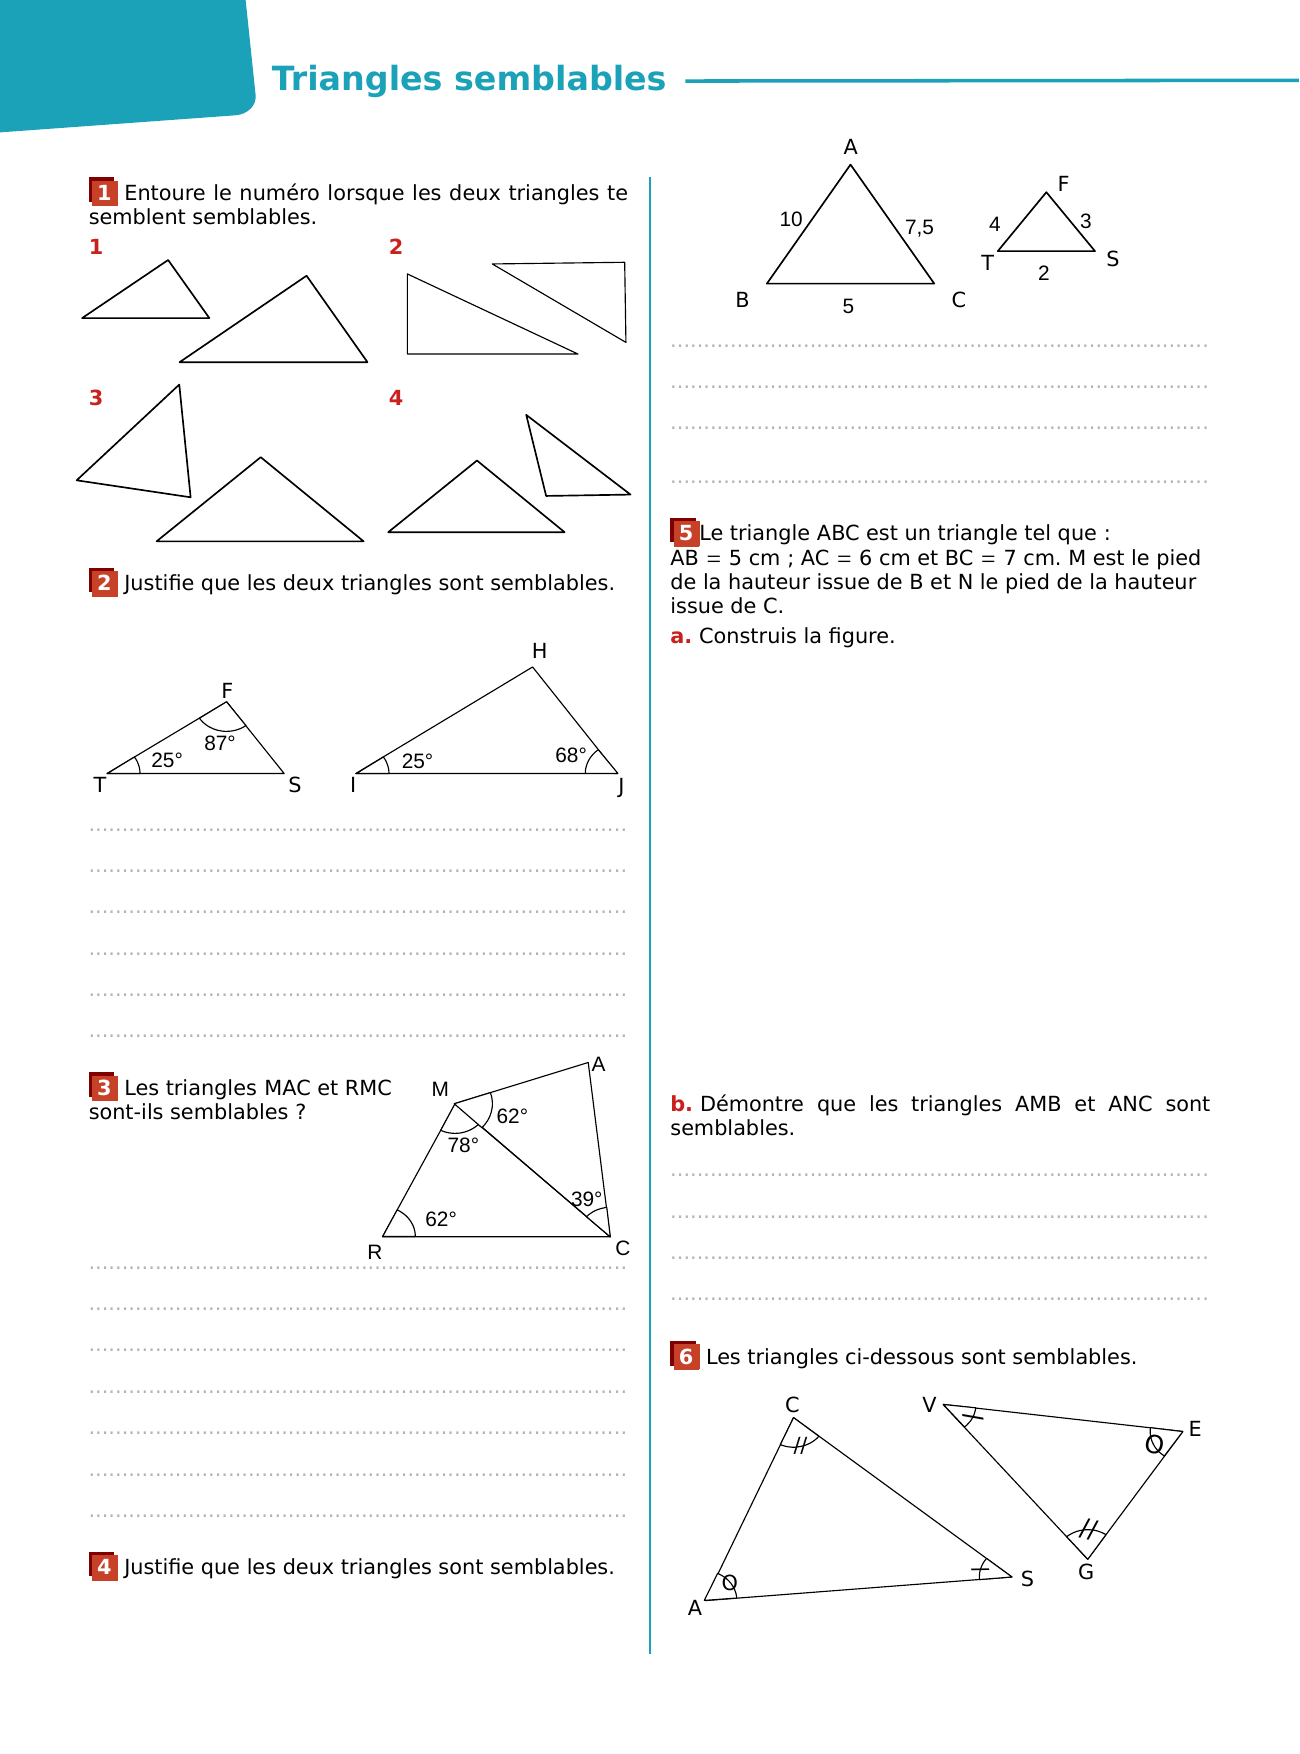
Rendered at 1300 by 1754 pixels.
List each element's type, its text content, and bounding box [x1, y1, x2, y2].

subtitle Les triangles ci-dessous sont semblables. [696, 1341, 1211, 1369]
subtitle [154, 388, 180, 411]
list Justifie que les deux triangles sont semblables. [114, 1552, 629, 1580]
list AB = 5 cm ; AC = 6 cm et BC = 7 cm. M est le pied de la hauteur issue de B et N le pied de la hauteur issue de C. [670, 546, 1211, 619]
subtitle Entoure le numéro lorsque les deux triangles te semblent semblables. [88, 177, 629, 229]
list Le triangle ABC est un triangle tel que : [696, 518, 1211, 546]
text b. Démontre que les triangles AMB et ANC sont semblables. [670, 1092, 1211, 1140]
subtitle 1 2 [88, 235, 629, 260]
subtitle 3 [88, 386, 175, 411]
list a. Construis la figure. [670, 624, 1211, 649]
subtitle Justifie que les deux triangles sont semblables. [114, 568, 629, 596]
subtitle 4 [181, 386, 629, 411]
subtitle Les triangles MAC et RMC sont-ils semblables ? [88, 1072, 434, 1124]
